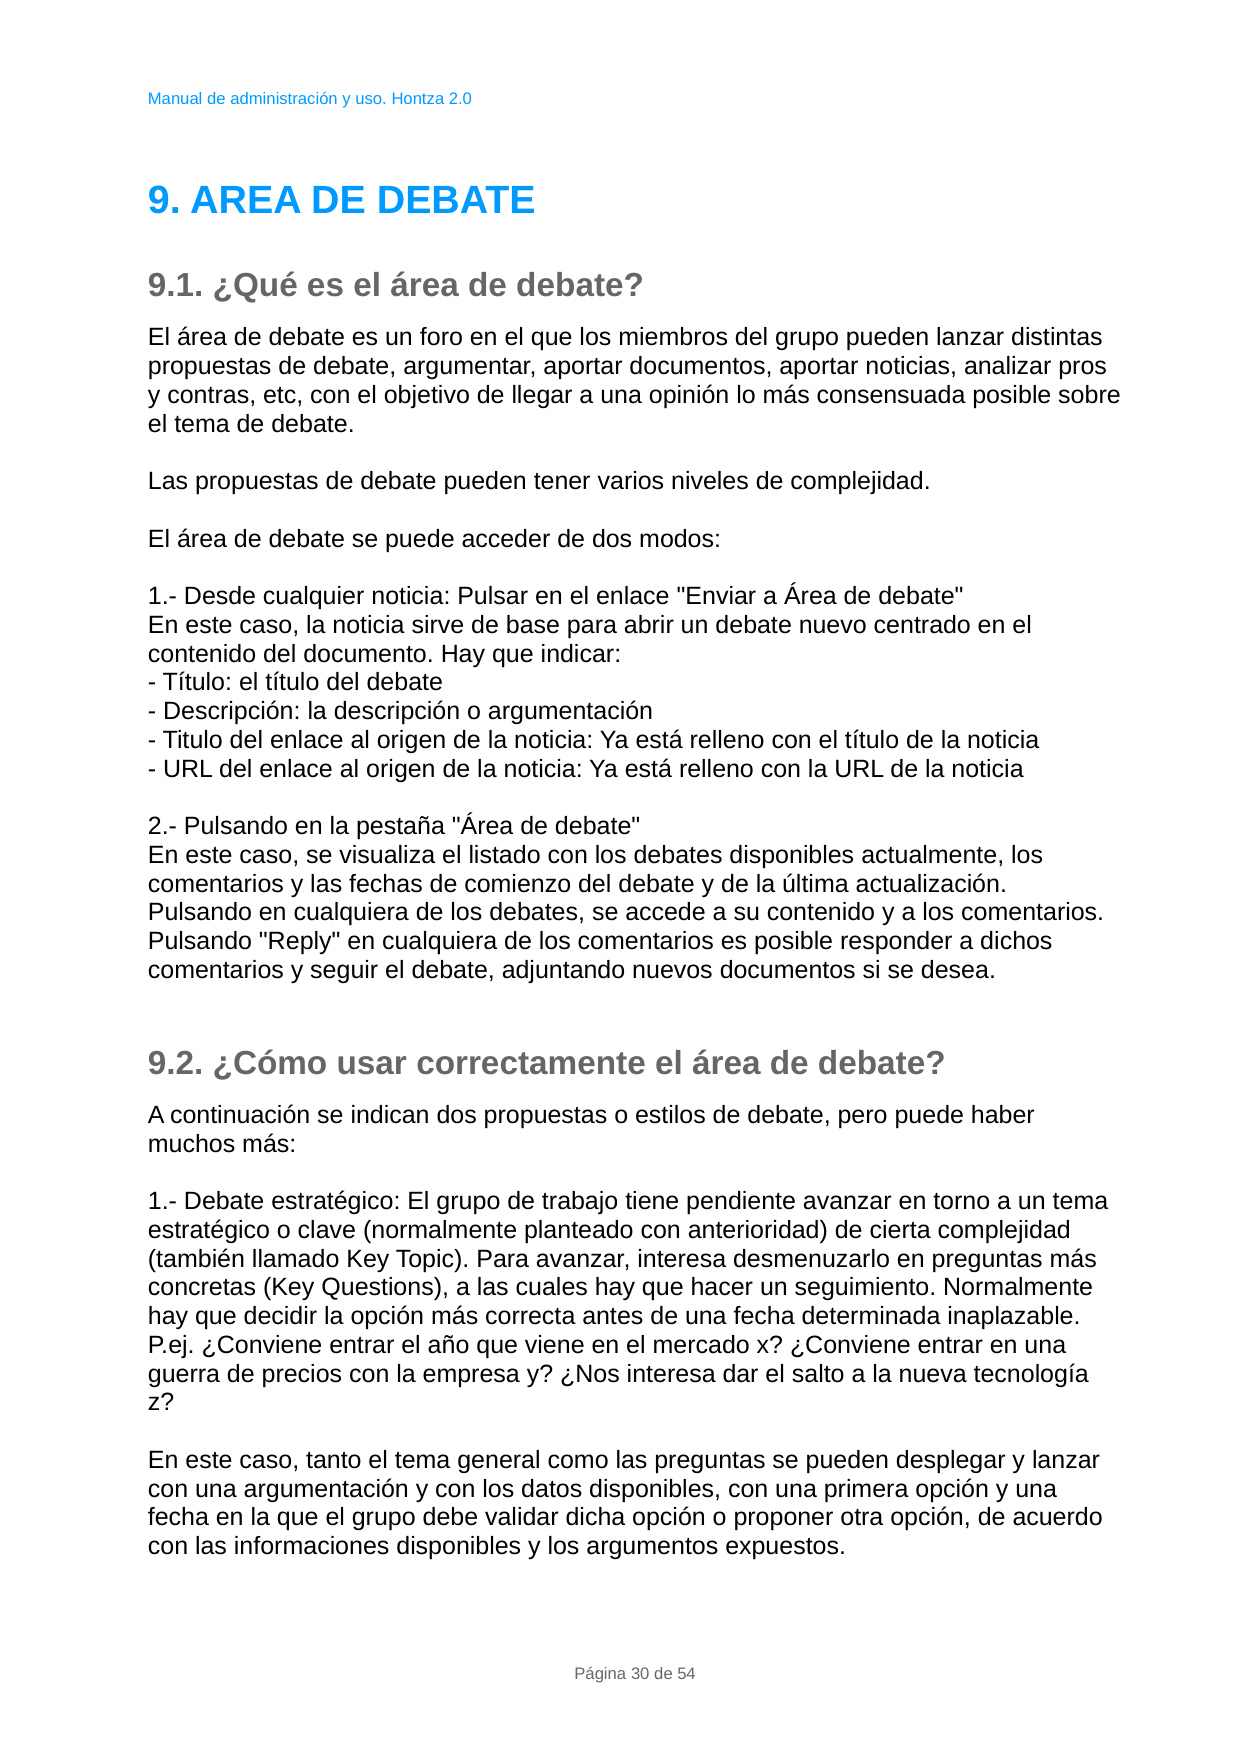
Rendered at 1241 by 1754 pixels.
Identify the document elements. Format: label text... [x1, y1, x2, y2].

text - Titulo del enlace al origen de la noticia: Ya está relleno con el título de la noticia [148, 725, 1122, 753]
text 1.- Desde cualquier noticia: Pulsar en el enlace "Enviar a Área de debate" [148, 581, 1122, 610]
text 1.- Debate estratégico: El grupo de trabajo tiene pendiente avanzar en torno a un tema estratégico o clave (normalmente planteado con anterioridad) de cierta complejidad (también llamado Key Topic). Para avanzar, interesa desmenuzarlo en preguntas más concretas (Key Questions), a las cuales hay que hacer un seguimiento. Normalmente hay que decidir la opción más correcta antes de una fecha determinada inaplazable. P.ej. ¿Conviene entrar el año que viene en el mercado x? ¿Conviene entrar en una guerra de precios con la empresa y? ¿Nos interesa dar el salto a la nueva tecnología z? [148, 1186, 1122, 1416]
text - Descripción: la descripción o argumentación [148, 696, 1122, 725]
text En este caso, la noticia sirve de base para abrir un debate nuevo centrado en el contenido del documento. Hay que indicar: [148, 610, 1122, 667]
text A continuación se indican dos propuestas o estilos de debate, pero puede haber muchos más: [148, 1100, 1122, 1157]
text 2.- Pulsando en la pestaña "Área de debate" [148, 811, 1122, 840]
text En este caso, se visualiza el listado con los debates disponibles actualmente, los comentarios y las fechas de comienzo del debate y de la última actualización. [148, 840, 1122, 897]
text Las propuestas de debate pueden tener varios niveles de complejidad. [148, 466, 1122, 495]
text En este caso, tanto el tema general como las preguntas se pueden desplegar y lanzar con una argumentación y con los datos disponibles, con una primera opción y una fecha en la que el grupo debe validar dicha opción o proponer otra opción, de acuerdo con las informaciones disponibles y los argumentos expuestos. [148, 1445, 1122, 1560]
text El área de debate es un foro en el que los miembros del grupo pueden lanzar distintas propuestas de debate, argumentar, aportar documentos, aportar noticias, analizar pros y contras, etc, con el objetivo de llegar a una opinión lo más consensuada posible sobre el tema de debate. [148, 322, 1122, 437]
subtitle 9.1. ¿Qué es el área de debate? [148, 266, 1122, 304]
text Pulsando "Reply" en cualquiera de los comentarios es posible responder a dichos comentarios y seguir el debate, adjuntando nuevos documentos si se desea. [148, 926, 1122, 983]
text - Título: el título del debate [148, 667, 1122, 696]
subtitle 9. AREA DE DEBATE [148, 177, 1122, 222]
subtitle 9.2. ¿Cómo usar correctamente el área de debate? [148, 1043, 1122, 1081]
text El área de debate se puede acceder de dos modos: [148, 523, 1122, 552]
text Pulsando en cualquiera de los debates, se accede a su contenido y a los comentarios. [148, 897, 1122, 926]
text - URL del enlace al origen de la noticia: Ya está relleno con la URL de la noticia [148, 753, 1122, 782]
